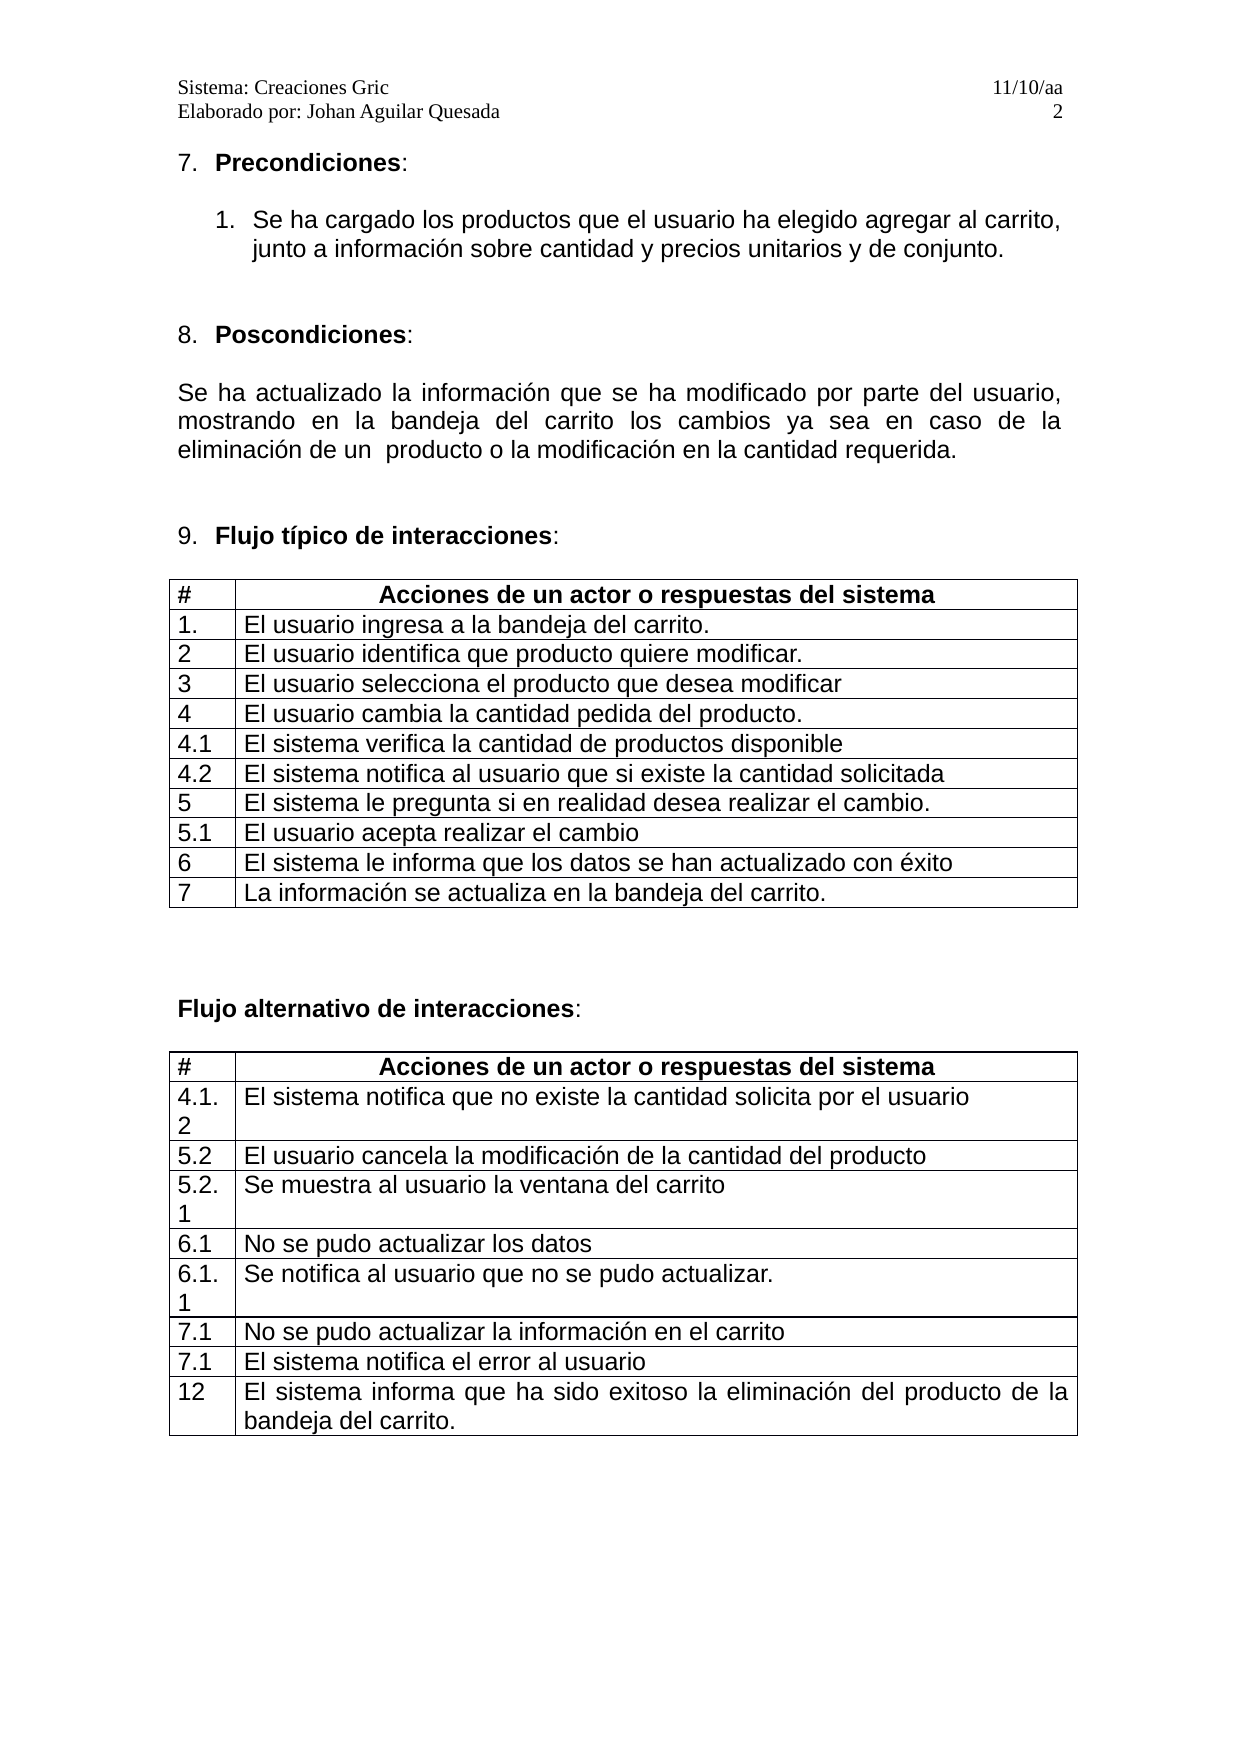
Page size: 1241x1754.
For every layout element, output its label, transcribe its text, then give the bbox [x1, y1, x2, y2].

text Se ha actualizado la información que se ha modificado por parte del usuario, mostrando en la bandeja del carrito los cambios ya sea en caso de la eliminación de un producto o la modificación en la cantidad requerida. [177, 378, 1063, 464]
table_cell El sistema le pregunta si en realidad desea realizar el cambio. [236, 789, 1077, 817]
table_cell El usuario identifica que producto quiere modificar. [236, 640, 1077, 668]
table_cell El sistema notifica que no existe la cantidad solicita por el usuario [236, 1082, 1077, 1140]
list Precondiciones: [177, 148, 1063, 176]
table_cell 5.2.1 [170, 1171, 235, 1228]
table_cell El sistema verifica la cantidad de productos disponible [236, 729, 1077, 758]
table_cell 7 [170, 878, 235, 907]
table_cell 12 [170, 1377, 235, 1434]
list Poscondiciones: [177, 320, 1063, 349]
list Se ha cargado los productos que el usuario ha elegido agregar al carrito, junto a información sobre cantidad y precios unitarios y de conjunto. [215, 205, 1063, 263]
table_cell 7.1 [170, 1347, 235, 1376]
table_cell El sistema informa que ha sido exitoso la eliminación del producto de la bandeja del carrito. [236, 1377, 1077, 1434]
table_cell La información se actualiza en la bandeja del carrito. [236, 878, 1077, 907]
table_header # [170, 580, 235, 609]
table_cell 4.1.2 [170, 1082, 235, 1140]
table_cell 5.2 [170, 1141, 235, 1169]
table_cell El sistema le informa que los datos se han actualizado con éxito [236, 848, 1077, 877]
table_cell 4 [170, 699, 235, 728]
table_header Acciones de un actor o respuestas del sistema [236, 1053, 1077, 1081]
table_cell 4.2 [170, 759, 235, 787]
table_cell Se muestra al usuario la ventana del carrito [236, 1171, 1077, 1228]
table_cell 6 [170, 848, 235, 877]
table_cell 7.1 [170, 1318, 235, 1346]
table_cell El sistema notifica el error al usuario [236, 1347, 1077, 1376]
table_header Acciones de un actor o respuestas del sistema [236, 580, 1077, 609]
table_cell Se notifica al usuario que no se pudo actualizar. [236, 1259, 1077, 1316]
table_cell El usuario ingresa a la bandeja del carrito. [236, 610, 1077, 638]
text Flujo alternativo de interacciones: [177, 994, 1063, 1023]
table_cell El sistema notifica al usuario que si existe la cantidad solicitada [236, 759, 1077, 787]
table_cell El usuario selecciona el producto que desea modificar [236, 669, 1077, 698]
table_cell No se pudo actualizar los datos [236, 1229, 1077, 1258]
table_cell 2 [170, 640, 235, 668]
table_cell El usuario cancela la modificación de la cantidad del producto [236, 1141, 1077, 1169]
table_cell 6.1 [170, 1229, 235, 1258]
table_header # [170, 1053, 235, 1081]
table_cell 3 [170, 669, 235, 698]
table_cell 5 [170, 789, 235, 817]
table_cell 5.1 [170, 818, 235, 847]
table_cell No se pudo actualizar la información en el carrito [236, 1318, 1077, 1346]
table_cell El usuario cambia la cantidad pedida del producto. [236, 699, 1077, 728]
table_cell 6.1.1 [170, 1259, 235, 1316]
table_cell El usuario acepta realizar el cambio [236, 818, 1077, 847]
table_cell 1. [170, 610, 235, 638]
table_cell 4.1 [170, 729, 235, 758]
list Flujo típico de interacciones: [177, 521, 1063, 550]
